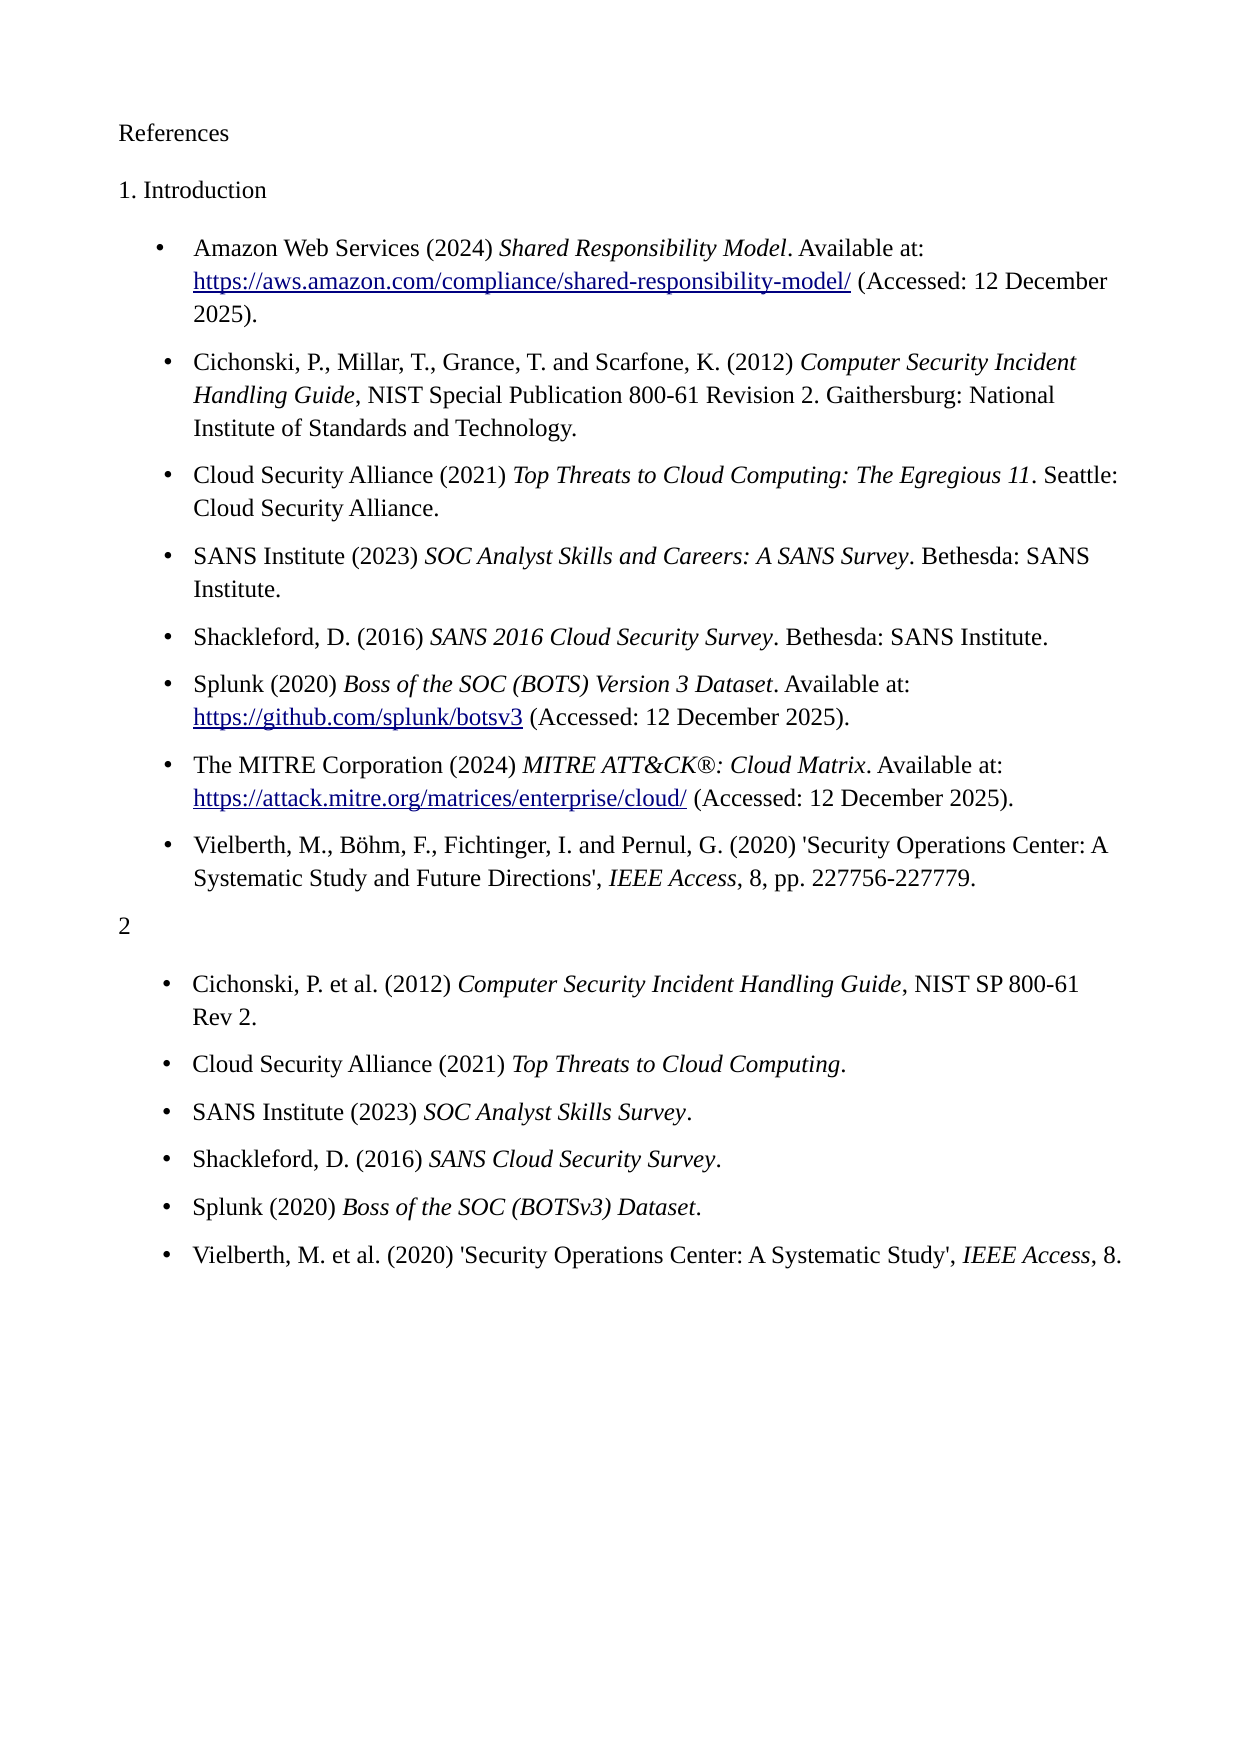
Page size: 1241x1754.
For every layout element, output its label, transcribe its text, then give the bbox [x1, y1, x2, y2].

text 2 [118, 911, 1122, 940]
list Splunk (2020) Boss of the SOC (BOTSv3) Dataset. [162, 1192, 1122, 1221]
list Cichonski, P. et al. (2012) Computer Security Incident Handling Guide, NIST SP 800-61 Rev 2. [162, 969, 1122, 1030]
list Vielberth, M., Böhm, F., Fichtinger, I. and Pernul, G. (2020) 'Security Operations Center: A Systematic Study and Future Directions', IEEE Access, 8, pp. 227756-227779. [164, 831, 1122, 892]
list Amazon Web Services (2024) Shared Responsibility Model. Available at: https://aws.amazon.com/compliance/shared-responsibility-model/ (Accessed: 12 December 2025). [156, 233, 1122, 328]
list Cloud Security Alliance (2021) Top Threats to Cloud Computing: The Egregious 11. Seattle: Cloud Security Alliance. [164, 460, 1122, 522]
list SANS Institute (2023) SOC Analyst Skills Survey. [162, 1097, 1122, 1126]
list Cloud Security Alliance (2021) Top Threats to Cloud Computing. [162, 1049, 1122, 1078]
list Vielberth, M. et al. (2020) 'Security Operations Center: A Systematic Study', IEEE Access, 8. [162, 1240, 1122, 1268]
text References [118, 118, 1122, 147]
list The MITRE Corporation (2024) MITRE ATT&CK®: Cloud Matrix. Available at: https://attack.mitre.org/matrices/enterprise/cloud/ (Accessed: 12 December 2025). [164, 750, 1122, 812]
list Cichonski, P., Millar, T., Grance, T. and Scarfone, K. (2012) Computer Security Incident Handling Guide, NIST Special Publication 800-61 Revision 2. Gaithersburg: National Institute of Standards and Technology. [164, 347, 1122, 442]
list Splunk (2020) Boss of the SOC (BOTS) Version 3 Dataset. Available at: https://github.com/splunk/botsv3 (Accessed: 12 December 2025). [164, 669, 1122, 731]
list SANS Institute (2023) SOC Analyst Skills and Careers: A SANS Survey. Bethesda: SANS Institute. [164, 541, 1122, 603]
text 1. Introduction [118, 176, 1122, 204]
list Shackleford, D. (2016) SANS Cloud Security Survey. [162, 1144, 1122, 1173]
list Shackleford, D. (2016) SANS 2016 Cloud Security Survey. Bethesda: SANS Institute. [164, 622, 1122, 650]
